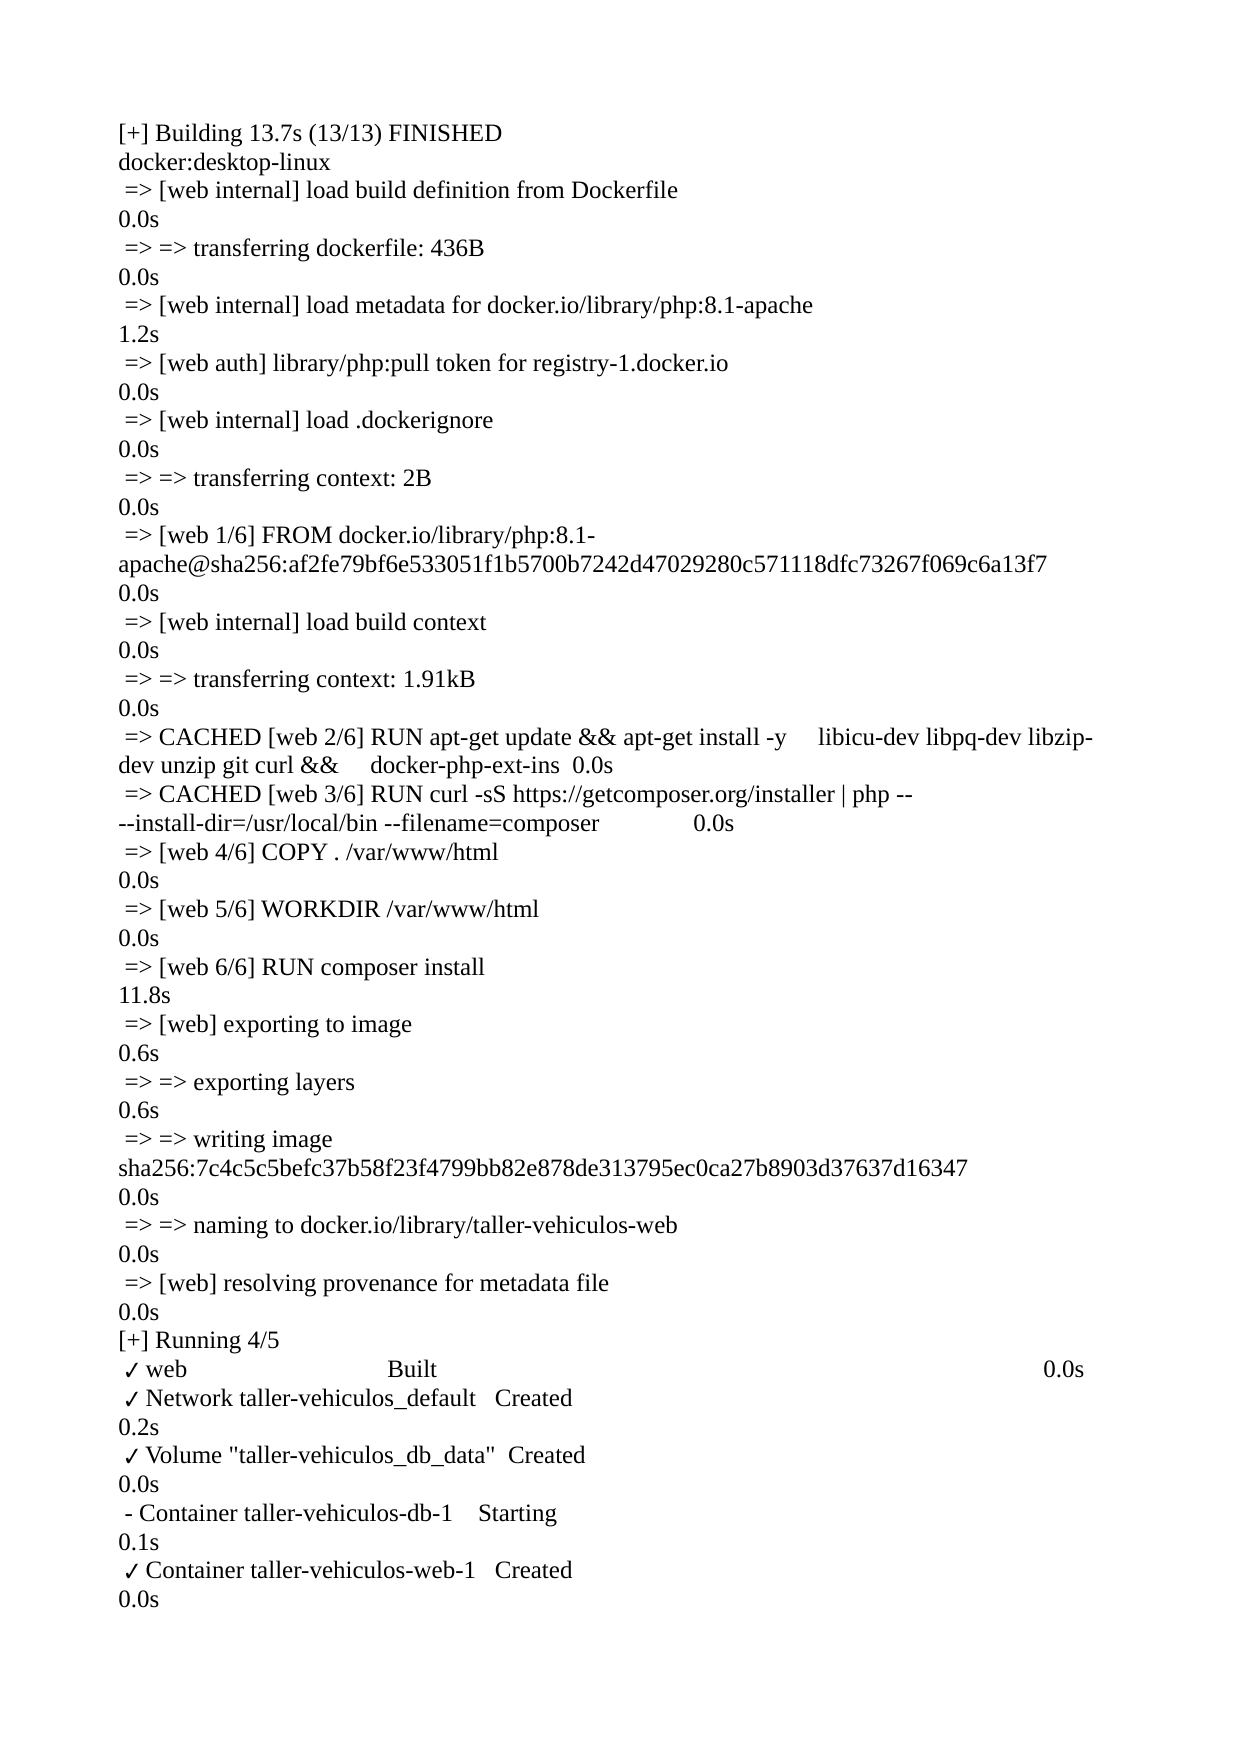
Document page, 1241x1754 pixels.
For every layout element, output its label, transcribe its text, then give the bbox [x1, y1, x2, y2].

text => [web 1/6] FROM docker.io/library/php:8.1-apache@sha256:af2fe79bf6e533051f1b5700b7242d47029280c571118dfc73267f069c6a13f7 0.0s [118, 521, 1122, 607]
text => [web internal] load build definition from Dockerfile 0.0s [118, 176, 1122, 233]
text ✔ Network taller-vehiculos_default Created 0.2s [118, 1383, 1122, 1441]
text => => naming to docker.io/library/taller-vehiculos-web 0.0s [118, 1211, 1122, 1268]
text => [web 4/6] COPY . /var/www/html 0.0s [118, 837, 1122, 894]
text => => exporting layers 0.6s [118, 1067, 1122, 1124]
text => [web internal] load build context 0.0s [118, 607, 1122, 664]
text => [web internal] load metadata for docker.io/library/php:8.1-apache 1.2s [118, 291, 1122, 348]
text ✔ Volume "taller-vehiculos_db_data" Created 0.0s [118, 1441, 1122, 1498]
text [+] Building 13.7s (13/13) FINISHED docker:desktop-linux [118, 118, 1122, 176]
text => CACHED [web 3/6] RUN curl -sS https://getcomposer.org/installer | php -- --install-dir=/usr/local/bin --filename=composer 0.0s [118, 779, 1122, 837]
text => => transferring dockerfile: 436B 0.0s [118, 233, 1122, 291]
text ✔ web Built 0.0s [118, 1354, 1122, 1383]
text [+] Running 4/5 [118, 1326, 1122, 1354]
text - Container taller-vehiculos-db-1 Starting 0.1s [118, 1498, 1122, 1556]
text => [web] exporting to image 0.6s [118, 1009, 1122, 1067]
text => [web internal] load .dockerignore 0.0s [118, 406, 1122, 463]
text => [web 5/6] WORKDIR /var/www/html 0.0s [118, 894, 1122, 952]
text ✔ Container taller-vehiculos-web-1 Created 0.0s [118, 1556, 1122, 1613]
text => => transferring context: 1.91kB 0.0s [118, 664, 1122, 722]
text => => transferring context: 2B 0.0s [118, 463, 1122, 521]
text => CACHED [web 2/6] RUN apt-get update && apt-get install -y libicu-dev libpq-dev libzip-dev unzip git curl && docker-php-ext-ins 0.0s [118, 722, 1122, 779]
text => [web] resolving provenance for metadata file 0.0s [118, 1268, 1122, 1326]
text => [web auth] library/php:pull token for registry-1.docker.io 0.0s [118, 348, 1122, 406]
text => => writing image sha256:7c4c5c5befc37b58f23f4799bb82e878de313795ec0ca27b8903d37637d16347 0.0s [118, 1124, 1122, 1211]
text => [web 6/6] RUN composer install 11.8s [118, 952, 1122, 1009]
